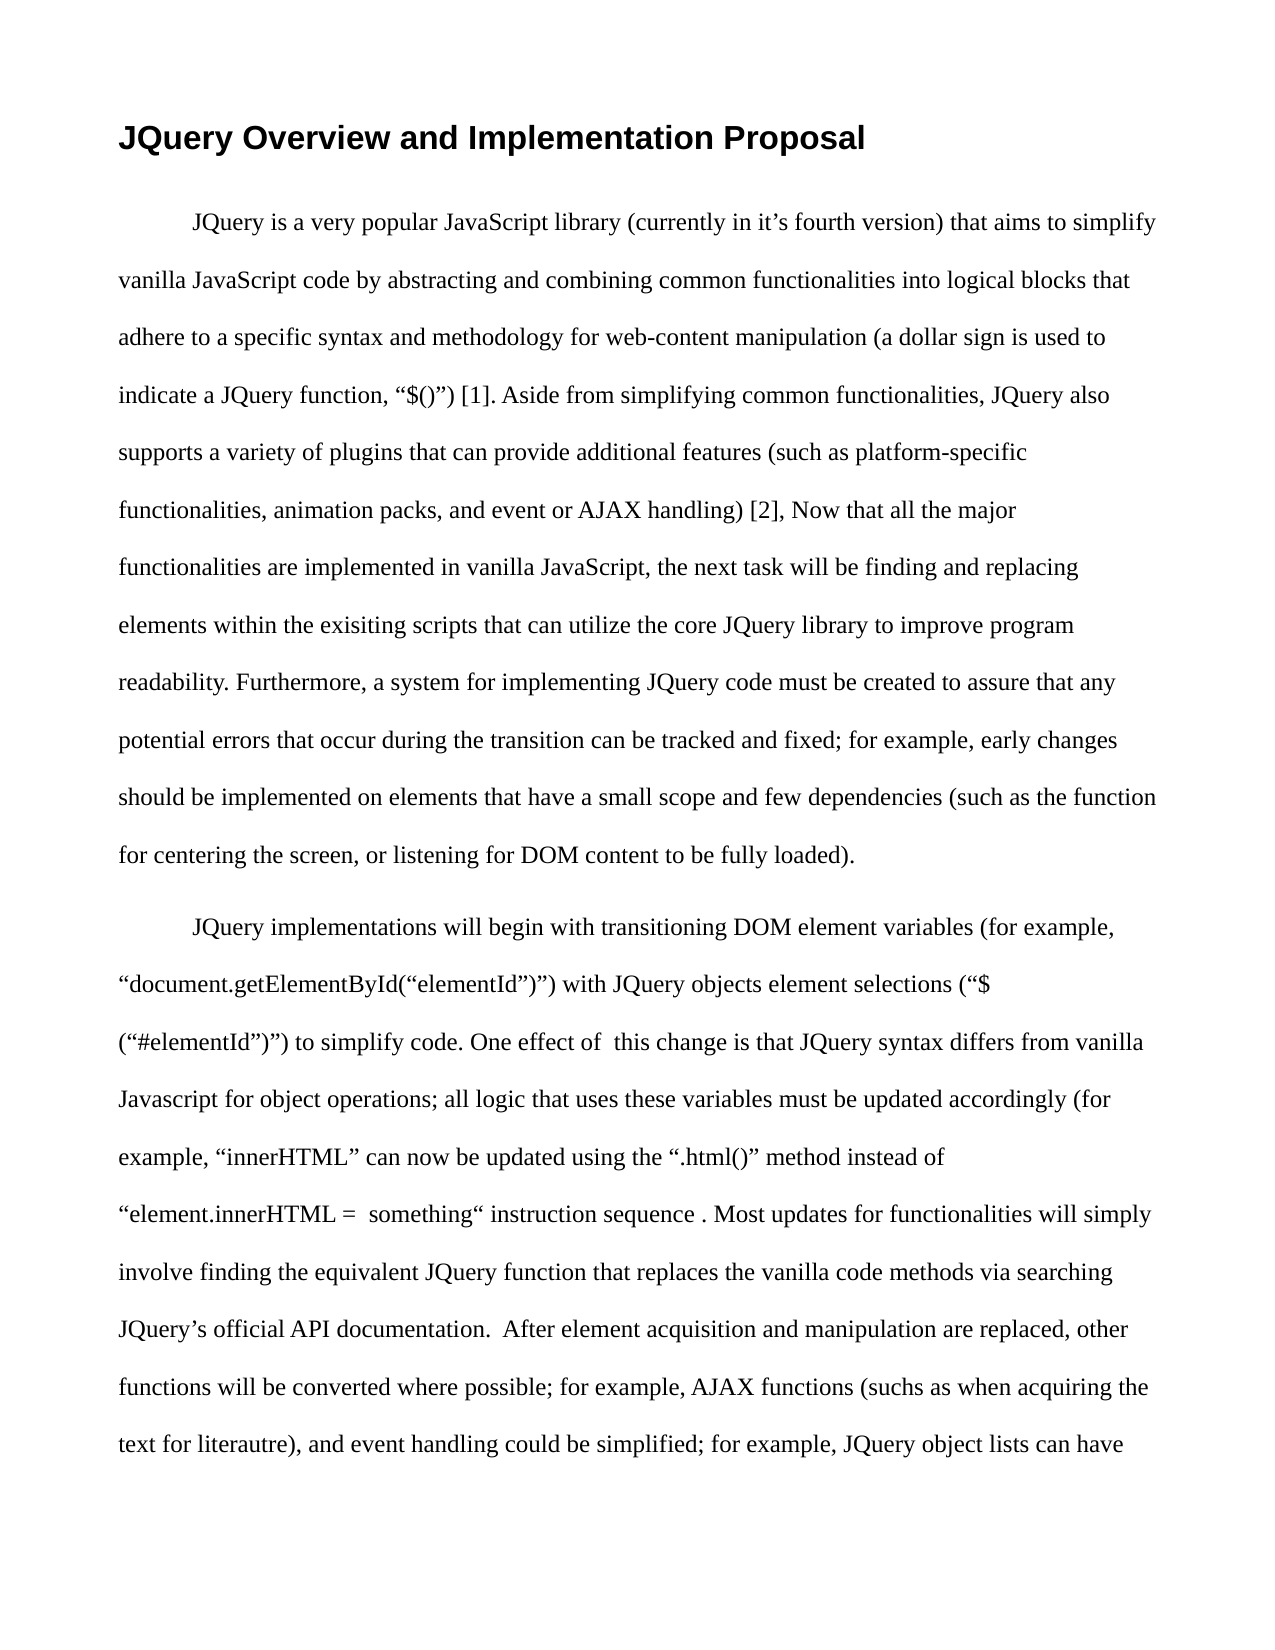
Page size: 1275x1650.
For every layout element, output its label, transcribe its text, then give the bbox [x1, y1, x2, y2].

subtitle JQuery Overview and Implementation Proposal [118, 118, 1157, 157]
text JQuery implementations will begin with transitioning DOM element variables (for example, “document.getElementById(“elementId”)”) with JQuery objects element selections (“$(“#elementId”)”) to simplify code. One effect of this change is that JQuery syntax differs from vanilla Javascript for object operations; all logic that uses these variables must be updated accordingly (for example, “innerHTML” can now be updated using the “.html()” method instead of “element.innerHTML = something“ instruction sequence . Most updates for functionalities will simply involve finding the equivalent JQuery function that replaces the vanilla code methods via searching JQuery’s official API documentation. After element acquisition and manipulation are replaced, other functions will be converted where possible; for example, AJAX functions (suchs as when acquiring the text for literautre), and event handling could be simplified; for example, JQuery object lists can have [118, 912, 1157, 1458]
text JQuery is a very popular JavaScript library (currently in it’s fourth version) that aims to simplify vanilla JavaScript code by abstracting and combining common functionalities into logical blocks that adhere to a specific syntax and methodology for web-content manipulation (a dollar sign is used to indicate a JQuery function, “$()”) [1]. Aside from simplifying common functionalities, JQuery also supports a variety of plugins that can provide additional features (such as platform-specific functionalities, animation packs, and event or AJAX handling) [2], Now that all the major functionalities are implemented in vanilla JavaScript, the next task will be finding and replacing elements within the exisiting scripts that can utilize the core JQuery library to improve program readability. Furthermore, a system for implementing JQuery code must be created to assure that any potential errors that occur during the transition can be tracked and fixed; for example, early changes should be implemented on elements that have a small scope and few dependencies (such as the function for centering the screen, or listening for DOM content to be fully loaded). [118, 207, 1157, 869]
